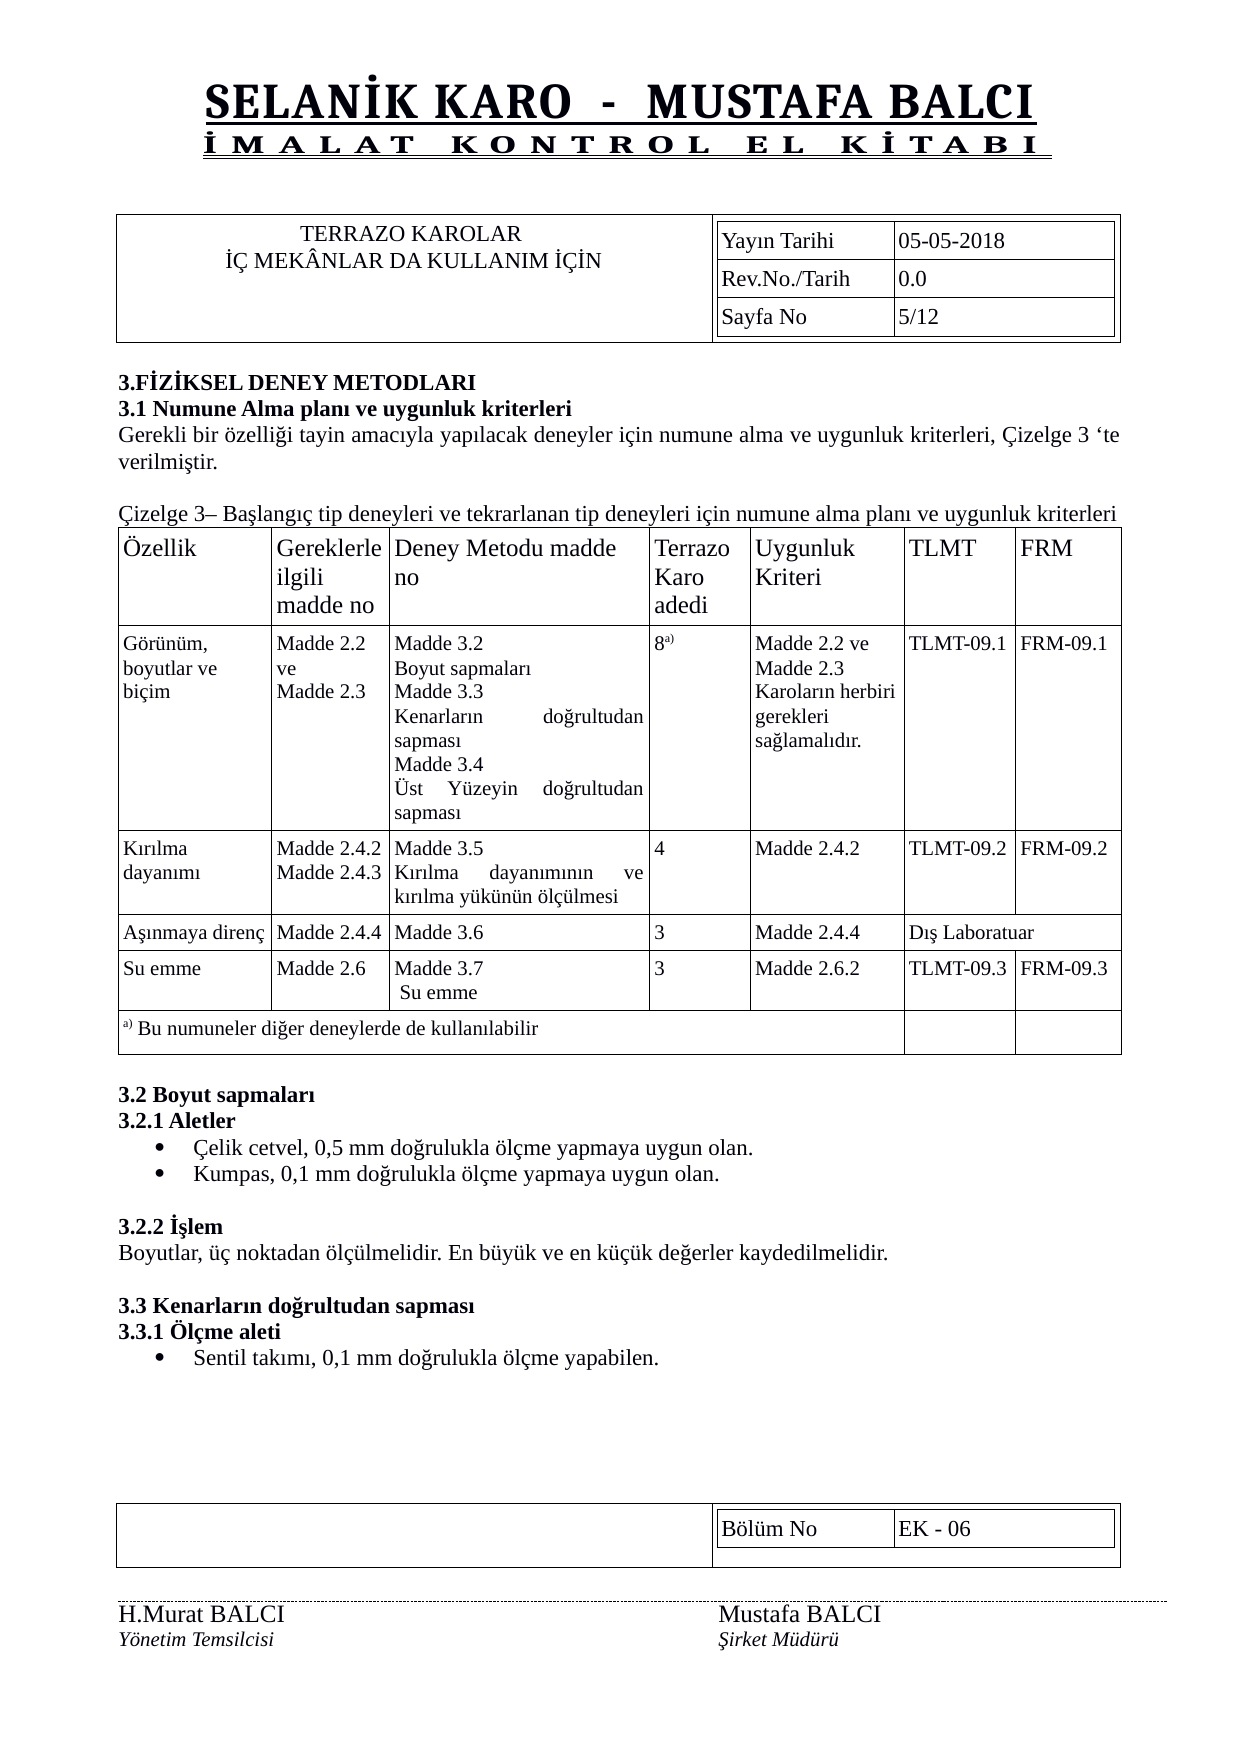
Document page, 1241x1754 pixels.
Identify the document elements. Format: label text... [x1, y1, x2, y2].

table_cell Madde 2.2 ve Madde 2.3 Karoların herbiri gerekleri sağlamalıdır. [751, 626, 904, 829]
text 3.2.2 İşlem [118, 1213, 1122, 1239]
table_cell 05-05-2018 [895, 222, 1114, 259]
table_header TLMT [905, 528, 1015, 625]
table_cell [1016, 1011, 1121, 1054]
table_cell Görünüm, boyutlar ve biçim [119, 626, 271, 829]
text Gerekli bir özelliği tayin amacıyla yapılacak deneyler için numune alma ve uygunluk kriterleri, Çizelge 3 ‘te verilmiştir. [118, 421, 1122, 474]
table_cell Madde 3.7 Su emme [390, 951, 649, 1010]
table_cell 4 [650, 831, 750, 914]
table_header [713, 1504, 1120, 1567]
list Çelik cetvel, 0,5 mm doğrulukla ölçme yapmaya uygun olan. [156, 1134, 1122, 1160]
table_header EK - 06 [895, 1510, 1114, 1547]
table_cell Madde 2.6.2 [751, 951, 904, 1010]
text Çizelge 3– Başlangıç tip deneyleri ve tekrarlanan tip deneyleri için numune alma planı ve uygunluk kriterleri [118, 501, 1122, 527]
table_cell Madde 3.5 Kırılma dayanımının ve kırılma yükünün ölçülmesi [390, 831, 649, 914]
text 3.3 Kenarların doğrultudan sapması [118, 1292, 1122, 1318]
text 3.3.1 Ölçme aleti [118, 1318, 1122, 1344]
table_cell [905, 1011, 1015, 1054]
table_cell FRM-09.3 [1016, 951, 1121, 1010]
table_cell FRM-09.1 [1016, 626, 1121, 829]
table_header Terrazo Karo adedi [650, 528, 750, 625]
table_cell 3 [650, 915, 750, 950]
table_cell 3 [650, 951, 750, 1010]
table_cell Dış Laboratuar [905, 915, 1121, 950]
table_cell Yayın Tarihi [718, 222, 894, 259]
table_header Uygunluk Kriteri [751, 528, 904, 625]
table_cell Madde 2.4.2 [751, 831, 904, 914]
table_cell Madde 2.4.4 [751, 915, 904, 950]
table_cell Madde 2.4.4 [272, 915, 389, 950]
table_cell FRM-09.2 [1016, 831, 1121, 914]
table_header FRM [1016, 528, 1121, 625]
table_cell 8a) [650, 626, 750, 829]
table_header TERRAZO KAROLAR İÇ MEKÂNLAR DA KULLANIM İÇİN [117, 215, 712, 342]
table_cell 5/12 [895, 298, 1114, 336]
table_cell TLMT-09.2 [905, 831, 1015, 914]
table_cell Madde 3.6 [390, 915, 649, 950]
text 3.2.1 Aletler [118, 1107, 1122, 1134]
table_cell Madde 3.2 Boyut sapmaları Madde 3.3 Kenarların doğrultudan sapması Madde 3.4 Üst Yüzeyin doğrultudan sapması [390, 626, 649, 829]
table_cell Sayfa No [718, 298, 894, 336]
list Sentil takımı, 0,1 mm doğrulukla ölçme yapabilen. [156, 1344, 1122, 1371]
table_cell Aşınmaya direnç [119, 915, 271, 950]
table_cell 0.0 [895, 260, 1114, 297]
table_cell Kırılma dayanımı [119, 831, 271, 914]
text 3.FİZİKSEL DENEY METODLARI [118, 369, 1122, 395]
table_header [117, 1504, 712, 1567]
table_header Deney Metodu madde no [390, 528, 649, 625]
table_cell TLMT-09.3 [905, 951, 1015, 1010]
table_header [713, 215, 1120, 342]
table_cell Madde 2.6 [272, 951, 389, 1010]
table_header Bölüm No [718, 1510, 894, 1547]
table_cell Madde 2.2 ve Madde 2.3 [272, 626, 389, 829]
table_header Özellik [119, 528, 271, 625]
table_cell Rev.No./Tarih [718, 260, 894, 297]
table_header Gereklerle ilgili madde no [272, 528, 389, 625]
table_cell Madde 2.4.2 Madde 2.4.3 [272, 831, 389, 914]
text 3.2 Boyut sapmaları [118, 1081, 1122, 1107]
list Kumpas, 0,1 mm doğrulukla ölçme yapmaya uygun olan. [156, 1160, 1122, 1186]
text Boyutlar, üç noktadan ölçülmelidir. En büyük ve en küçük değerler kaydedilmelidir. [118, 1239, 1122, 1265]
table_cell a) Bu numuneler diğer deneylerde de kullanılabilir [119, 1011, 904, 1054]
text 3.1 Numune Alma planı ve uygunluk kriterleri [118, 395, 1122, 421]
table_cell TLMT-09.1 [905, 626, 1015, 829]
table_cell Su emme [119, 951, 271, 1010]
